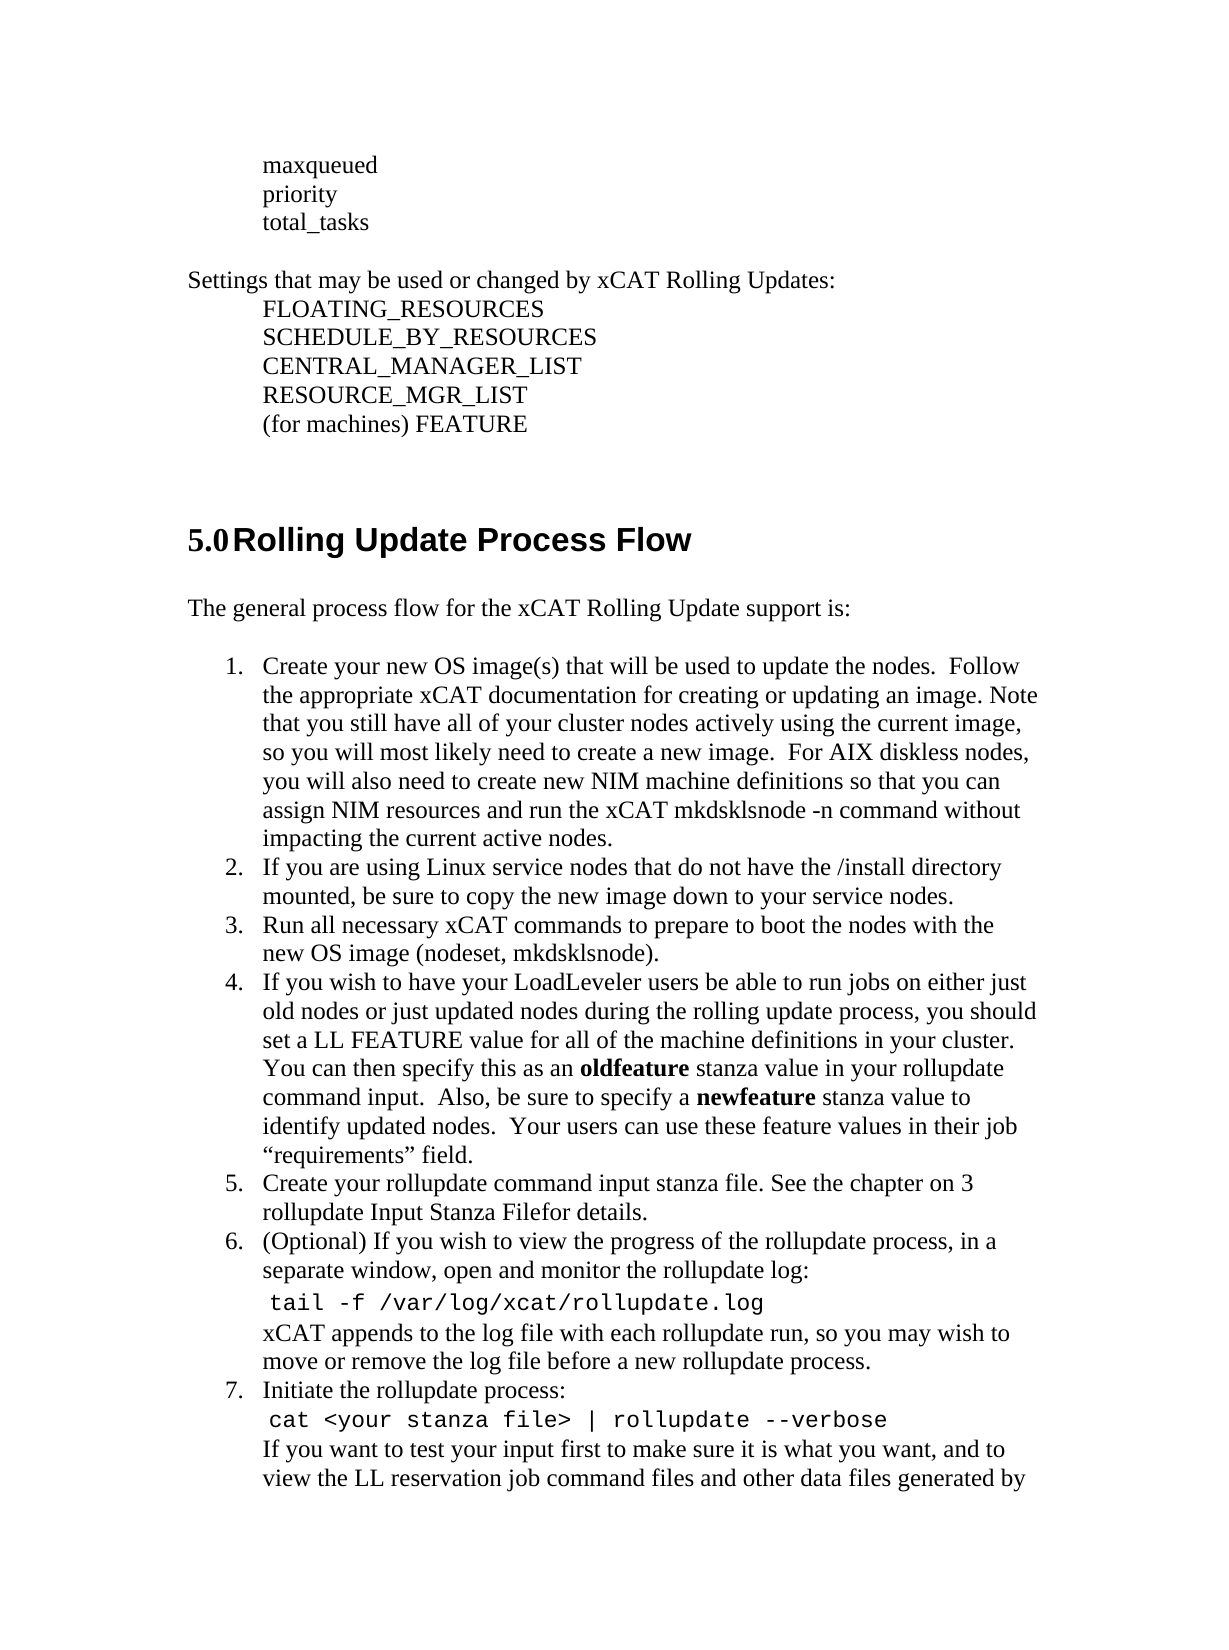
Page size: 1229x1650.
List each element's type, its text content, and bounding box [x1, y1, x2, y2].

text maxqueued [262, 150, 1041, 179]
list Run all necessary xCAT commands to prepare to boot the nodes with the new OS image (nodeset, mkdsklsnode). [225, 910, 1041, 967]
text FLOATING_RESOURCES [262, 294, 1041, 322]
list If you wish to have your LoadLeveler users be able to run jobs on either just old nodes or just updated nodes during the rolling update process, you should set a LL FEATURE value for all of the machine definitions in your cluster. You can then specify this as an oldfeature stanza value in your rollupdate command input. Also, be sure to specify a newfeature stanza value to identify updated nodes. Your users can use these feature values in their job “requirements” field. [225, 967, 1041, 1168]
list If you are using Linux service nodes that do not have the /install directory mounted, be sure to copy the new image down to your service nodes. [225, 852, 1041, 910]
text (for machines) FEATURE [262, 409, 1041, 437]
list (Optional) If you wish to view the progress of the rollupdate process, in a separate window, open and monitor the rollupdate log: tail -f /var/log/xcat/rollupdate.log xCAT appends to the log file with each rollupdate run, so you may wish to move or remove the log file before a new rollupdate process. [225, 1226, 1041, 1375]
text RESOURCE_MGR_LIST [262, 380, 1041, 409]
text priority [262, 179, 1041, 207]
text SCHEDULE_BY_RESOURCES [262, 322, 1041, 351]
text The general process flow for the xCAT Rolling Update support is: [187, 593, 1041, 622]
list Initiate the rollupdate process: cat <your stanza file> | rollupdate --verbose If you want to test your input first to make sure it is what you want, and to view the LL reservation job command files and other data files generated by [225, 1375, 1041, 1492]
text Settings that may be used or changed by xCAT Rolling Updates: [187, 265, 1041, 294]
subtitle Rolling Update Process Flow [187, 520, 1041, 558]
list Create your new OS image(s) that will be used to update the nodes. Follow the appropriate xCAT documentation for creating or updating an image. Note that you still have all of your cluster nodes actively using the current image, so you will most likely need to create a new image. For AIX diskless nodes, you will also need to create new NIM machine definitions so that you can assign NIM resources and run the xCAT mkdsklsnode -n command without impacting the current active nodes. [225, 651, 1041, 852]
text CENTRAL_MANAGER_LIST [262, 351, 1041, 380]
text total_tasks [262, 207, 1041, 236]
list Create your rollupdate command input stanza file. See the chapter on 3 rollupdate Input Stanza Filefor details. [225, 1168, 1041, 1226]
